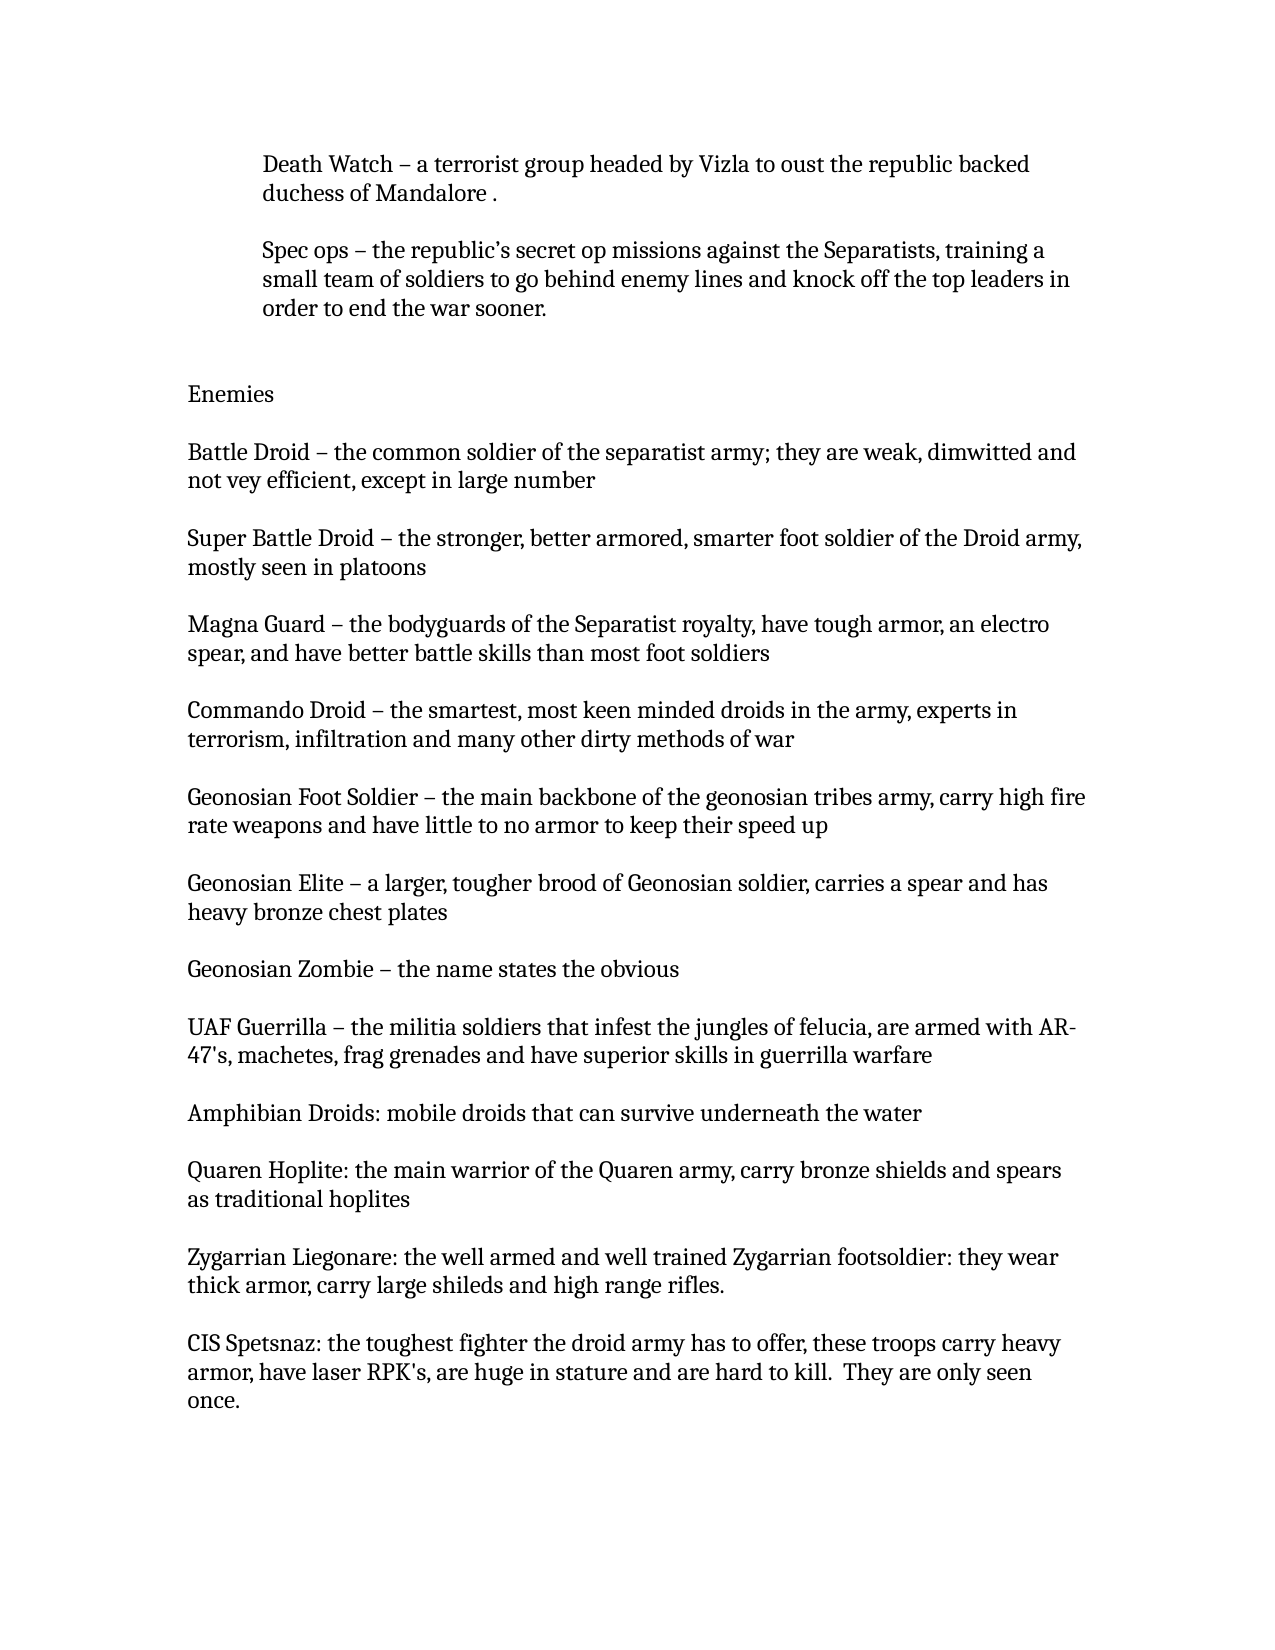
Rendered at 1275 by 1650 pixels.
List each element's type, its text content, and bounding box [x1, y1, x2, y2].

text Magna Guard – the bodyguards of the Separatist royalty, have tough armor, an electro spear, and have better battle skills than most foot soldiers [187, 610, 1087, 667]
text Amphibian Droids: mobile droids that can survive underneath the water [187, 1099, 1087, 1127]
text Geonosian Foot Soldier – the main backbone of the geonosian tribes army, carry high fire rate weapons and have little to no armor to keep their speed up [187, 782, 1087, 840]
text Spec ops – the republic’s secret op missions against the Separatists, training a small team of soldiers to go behind enemy lines and knock off the top leaders in order to end the war sooner. [262, 236, 1087, 322]
text Battle Droid – the common soldier of the separatist army; they are weak, dimwitted and not vey efficient, except in large number [187, 437, 1087, 495]
text Commando Droid – the smartest, most keen minded droids in the army, experts in terrorism, infiltration and many other dirty methods of war [187, 696, 1087, 754]
text Quaren Hoplite: the main warrior of the Quaren army, carry bronze shields and spears as traditional hoplites [187, 1156, 1087, 1214]
text Zygarrian Liegonare: the well armed and well trained Zygarrian footsoldier: they wear thick armor, carry large shileds and high range rifles. [187, 1242, 1087, 1300]
text UAF Guerrilla – the militia soldiers that infest the jungles of felucia, are armed with AR-47's, machetes, frag grenades and have superior skills in guerrilla warfare [187, 1012, 1087, 1070]
text Geonosian Zombie – the name states the obvious [187, 955, 1087, 984]
text CIS Spetsnaz: the toughest fighter the droid army has to offer, these troops carry heavy armor, have laser RPK's, are huge in stature and are hard to kill. They are only seen once. [187, 1329, 1087, 1415]
text Death Watch – a terrorist group headed by Vizla to oust the republic backed duchess of Mandalore . [262, 150, 1087, 207]
text Enemies [187, 380, 1087, 409]
text Super Battle Droid – the stronger, better armored, smarter foot soldier of the Droid army, mostly seen in platoons [187, 524, 1087, 581]
text Geonosian Elite – a larger, tougher brood of Geonosian soldier, carries a spear and has heavy bronze chest plates [187, 869, 1087, 926]
